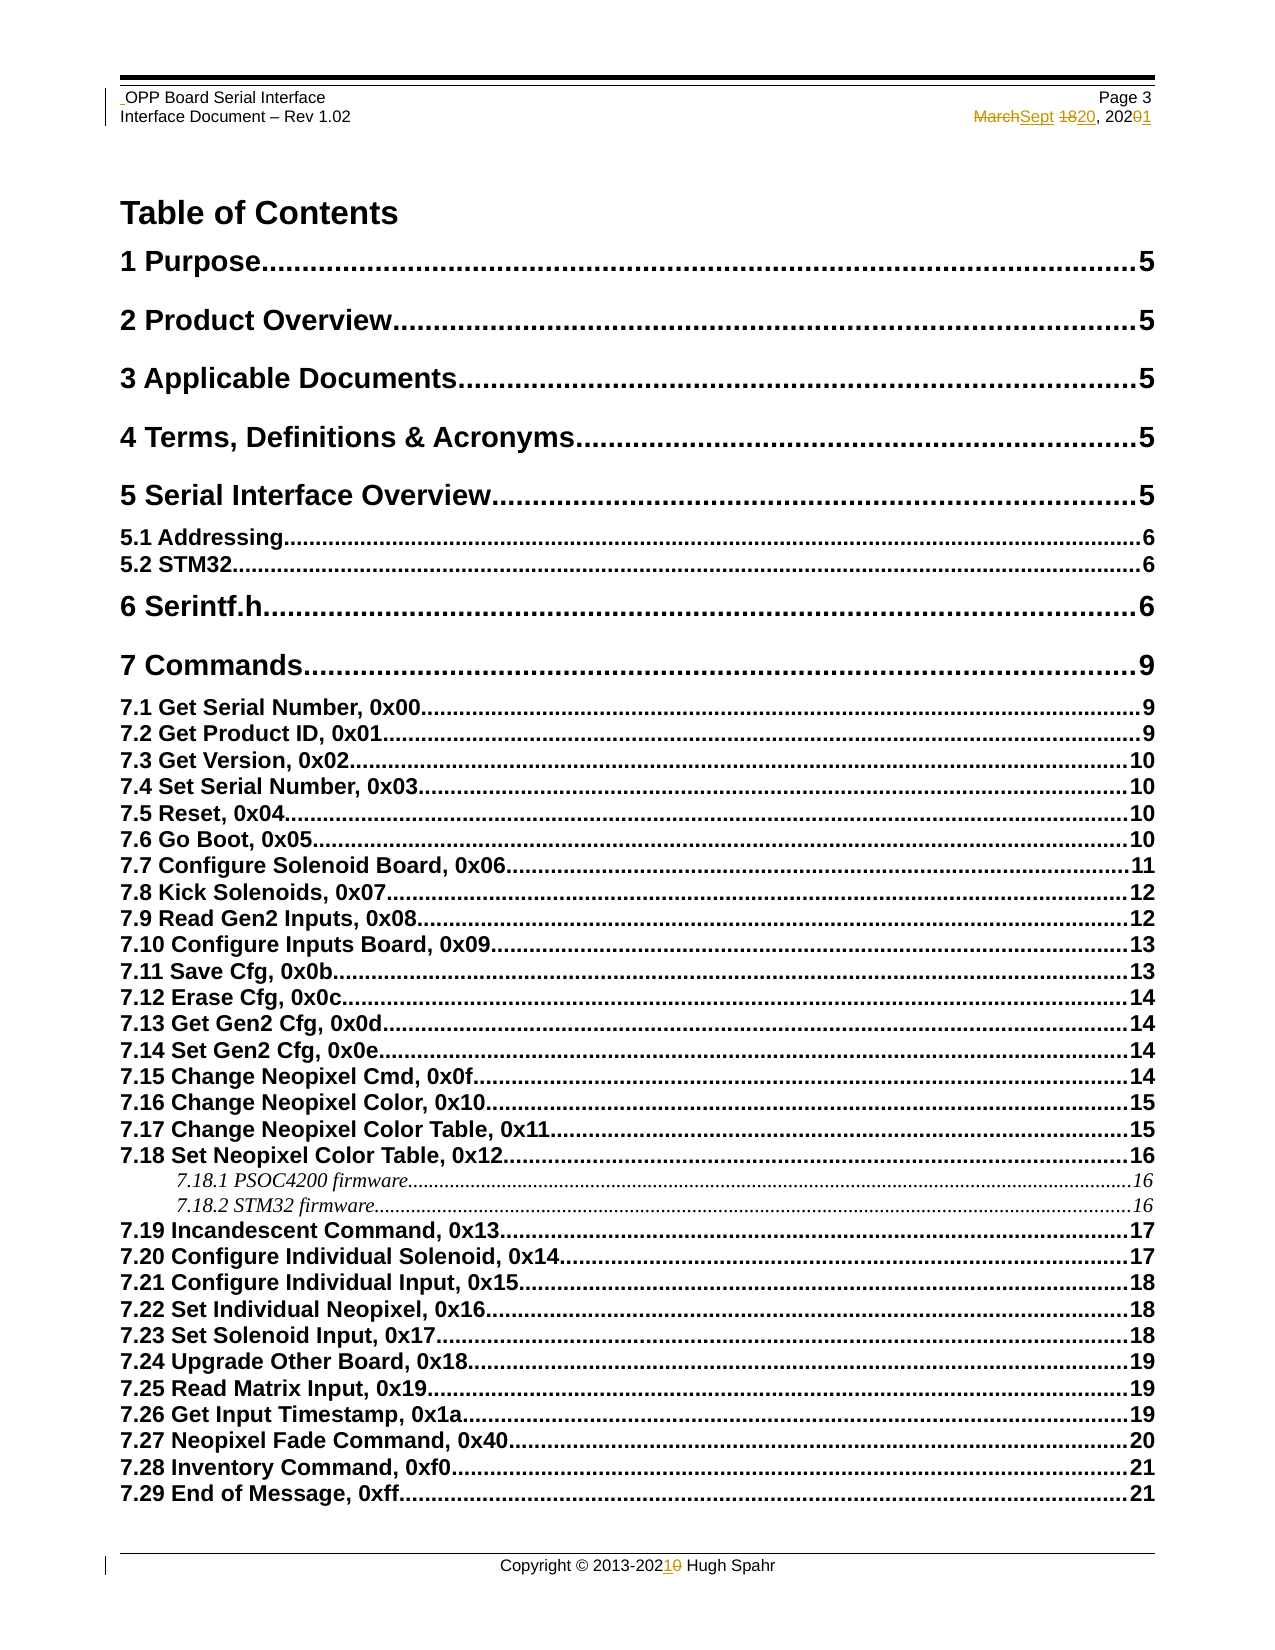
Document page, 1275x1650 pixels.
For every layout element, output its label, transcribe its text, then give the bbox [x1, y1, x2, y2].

text 7.11 Save Cfg, 0x0b 13 [120, 958, 1155, 984]
text 7.3 Get Version, 0x02 10 [120, 747, 1155, 773]
text 7.26 Get Input Timestamp, 0x1a 19 [120, 1401, 1155, 1427]
text 5.1 Addressing 6 [120, 524, 1155, 551]
text 7.24 Upgrade Other Board, 0x18 19 [120, 1348, 1155, 1375]
text 7.27 Neopixel Fade Command, 0x40 20 [120, 1427, 1155, 1454]
text 7.8 Kick Solenoids, 0x07 12 [120, 878, 1155, 905]
text 7.29 End of Message, 0xff 21 [120, 1480, 1155, 1506]
text 7.15 Change Neopixel Cmd, 0x0f 14 [120, 1063, 1155, 1089]
text 7.16 Change Neopixel Color, 0x10 15 [120, 1089, 1155, 1116]
text 5.2 STM32 6 [120, 551, 1155, 577]
text 7.12 Erase Cfg, 0x0c 14 [120, 984, 1155, 1010]
text 7.18.2 STM32 firmware 16 [176, 1192, 1155, 1217]
text 1 Purpose 5 [120, 244, 1155, 278]
text 7.22 Set Individual Neopixel, 0x16 18 [120, 1296, 1155, 1322]
text 7.9 Read Gen2 Inputs, 0x08 12 [120, 905, 1155, 931]
text 2 Product Overview 5 [120, 303, 1155, 336]
subtitle Table of Contents [120, 193, 1155, 232]
text 4 Terms, Definitions & Acronyms 5 [120, 420, 1155, 453]
text 7.23 Set Solenoid Input, 0x17 18 [120, 1322, 1155, 1348]
text 7.4 Set Serial Number, 0x03 10 [120, 773, 1155, 799]
text 3 Applicable Documents 5 [120, 361, 1155, 395]
text 6 Serintf.h 6 [120, 589, 1155, 623]
text 5 Serial Interface Overview 5 [120, 478, 1155, 512]
text 7.20 Configure Individual Solenoid, 0x14 17 [120, 1243, 1155, 1269]
text 7.10 Configure Inputs Board, 0x09 13 [120, 931, 1155, 958]
text 7.18.1 PSOC4200 firmware 16 [176, 1168, 1155, 1192]
text 7.1 Get Serial Number, 0x00 9 [120, 694, 1155, 720]
text 7 Commands 9 [120, 648, 1155, 682]
text 7.19 Incandescent Command, 0x13 17 [120, 1217, 1155, 1243]
text 7.7 Configure Solenoid Board, 0x06 11 [120, 852, 1155, 878]
text 7.28 Inventory Command, 0xf0 21 [120, 1454, 1155, 1480]
text 7.2 Get Product ID, 0x01 9 [120, 720, 1155, 747]
text 7.13 Get Gen2 Cfg, 0x0d 14 [120, 1010, 1155, 1037]
text 7.18 Set Neopixel Color Table, 0x12 16 [120, 1142, 1155, 1168]
text 7.21 Configure Individual Input, 0x15 18 [120, 1269, 1155, 1296]
text 7.14 Set Gen2 Cfg, 0x0e 14 [120, 1037, 1155, 1063]
text 7.6 Go Boot, 0x05 10 [120, 826, 1155, 852]
text 7.17 Change Neopixel Color Table, 0x11 15 [120, 1116, 1155, 1142]
text 7.25 Read Matrix Input, 0x19 19 [120, 1375, 1155, 1401]
text 7.5 Reset, 0x04 10 [120, 799, 1155, 826]
